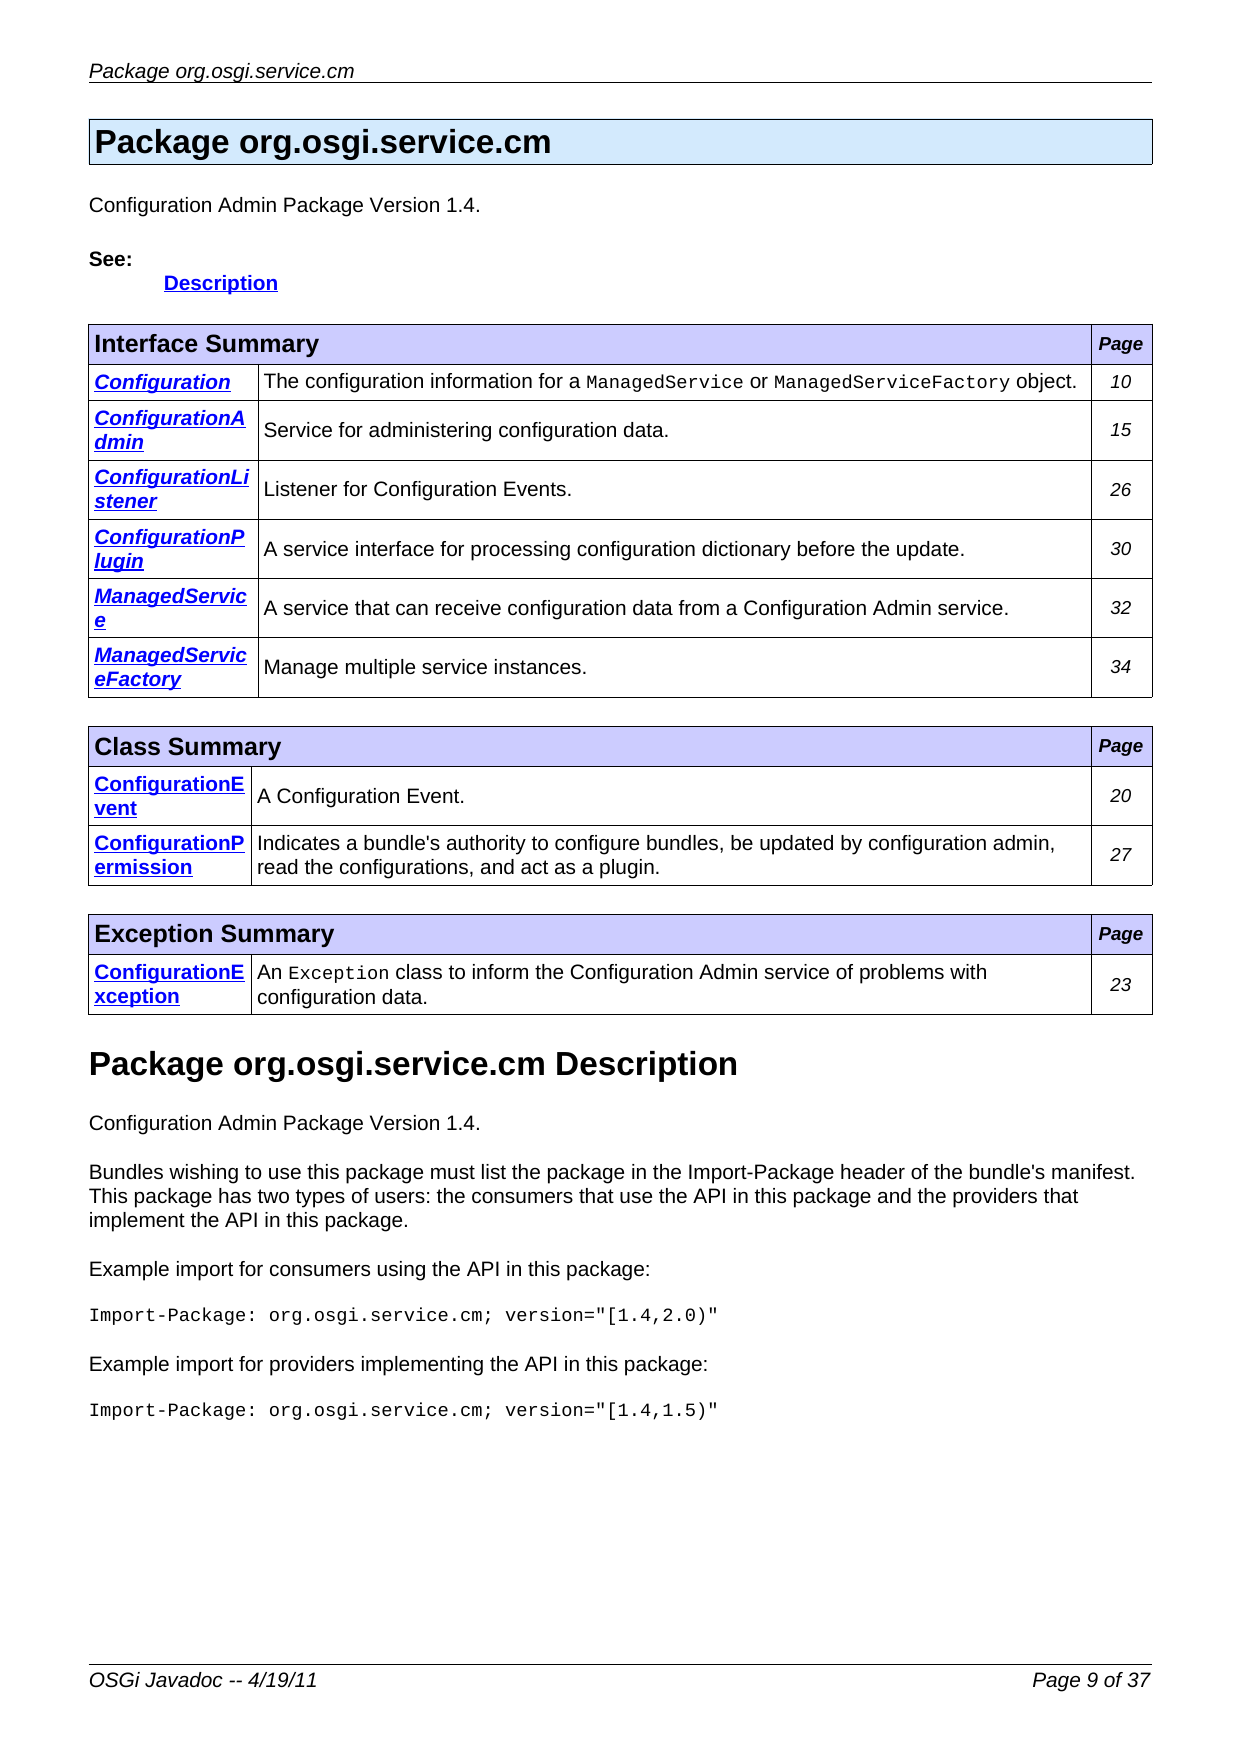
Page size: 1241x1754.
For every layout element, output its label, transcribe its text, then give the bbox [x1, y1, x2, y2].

text Example import for consumers using the API in this package: [88, 1257, 1152, 1281]
text Description [163, 270, 1152, 294]
table_cell ConfigurationException [89, 955, 251, 1014]
table_cell ConfigurationAdmin [89, 401, 258, 459]
table_cell ConfigurationPermission [89, 826, 251, 884]
table_cell ConfigurationEvent [89, 767, 251, 825]
table_cell ConfigurationListener [89, 461, 258, 519]
text Configuration Admin Package Version 1.4. [88, 193, 1152, 217]
table_header Page [1092, 915, 1152, 954]
table_cell 10 [1092, 365, 1152, 400]
table_cell ManagedService [89, 579, 258, 637]
table_header Page [1092, 727, 1152, 766]
table_header Exception Summary [89, 915, 1091, 954]
table_cell ManagedServiceFactory [89, 638, 258, 697]
table_cell Listener for Configuration Events. [259, 461, 1091, 519]
table_cell The configuration information for a ManagedService or ManagedServiceFactory object. [259, 365, 1091, 400]
table_cell Configuration [89, 365, 258, 400]
text Bundles wishing to use this package must list the package in the Import-Package header of the bundle's manifest. This package has two types of users: the consumers that use the API in this package and the providers that implement the API in this package. [88, 1160, 1152, 1232]
table_cell A service interface for processing configuration dictionary before the update. [259, 520, 1091, 578]
table_cell Indicates a bundle's authority to configure bundles, be updated by configuration admin, read the configurations, and act as a plugin. [252, 826, 1091, 884]
text Package org.osgi.service.cm Description [88, 1044, 1152, 1082]
table_header Page [1092, 325, 1152, 364]
text Import-Package: org.osgi.service.cm; version="[1.4,1.5)" [88, 1401, 1152, 1422]
table_cell Service for administering configuration data. [259, 401, 1091, 459]
table_cell 15 [1092, 401, 1152, 459]
table_cell 34 [1092, 638, 1152, 697]
table_cell 30 [1092, 520, 1152, 578]
text See: [88, 246, 1152, 270]
table_cell 23 [1092, 955, 1152, 1014]
table_header Interface Summary [89, 325, 1091, 364]
table_cell 27 [1092, 826, 1152, 884]
table_cell Manage multiple service instances. [259, 638, 1091, 697]
table_cell 26 [1092, 461, 1152, 519]
table_cell An Exception class to inform the Configuration Admin service of problems with configuration data. [252, 955, 1091, 1014]
text Configuration Admin Package Version 1.4. [88, 1111, 1152, 1135]
table_cell A service that can receive configuration data from a Configuration Admin service. [259, 579, 1091, 637]
table_cell 32 [1092, 579, 1152, 637]
table_cell ConfigurationPlugin [89, 520, 258, 578]
subtitle Package org.osgi.service.cm [90, 120, 1152, 164]
table_header Class Summary [89, 727, 1091, 766]
table_cell A Configuration Event. [252, 767, 1091, 825]
text Import-Package: org.osgi.service.cm; version="[1.4,2.0)" [88, 1306, 1152, 1327]
text Example import for providers implementing the API in this package: [88, 1352, 1152, 1376]
table_cell 20 [1092, 767, 1152, 825]
